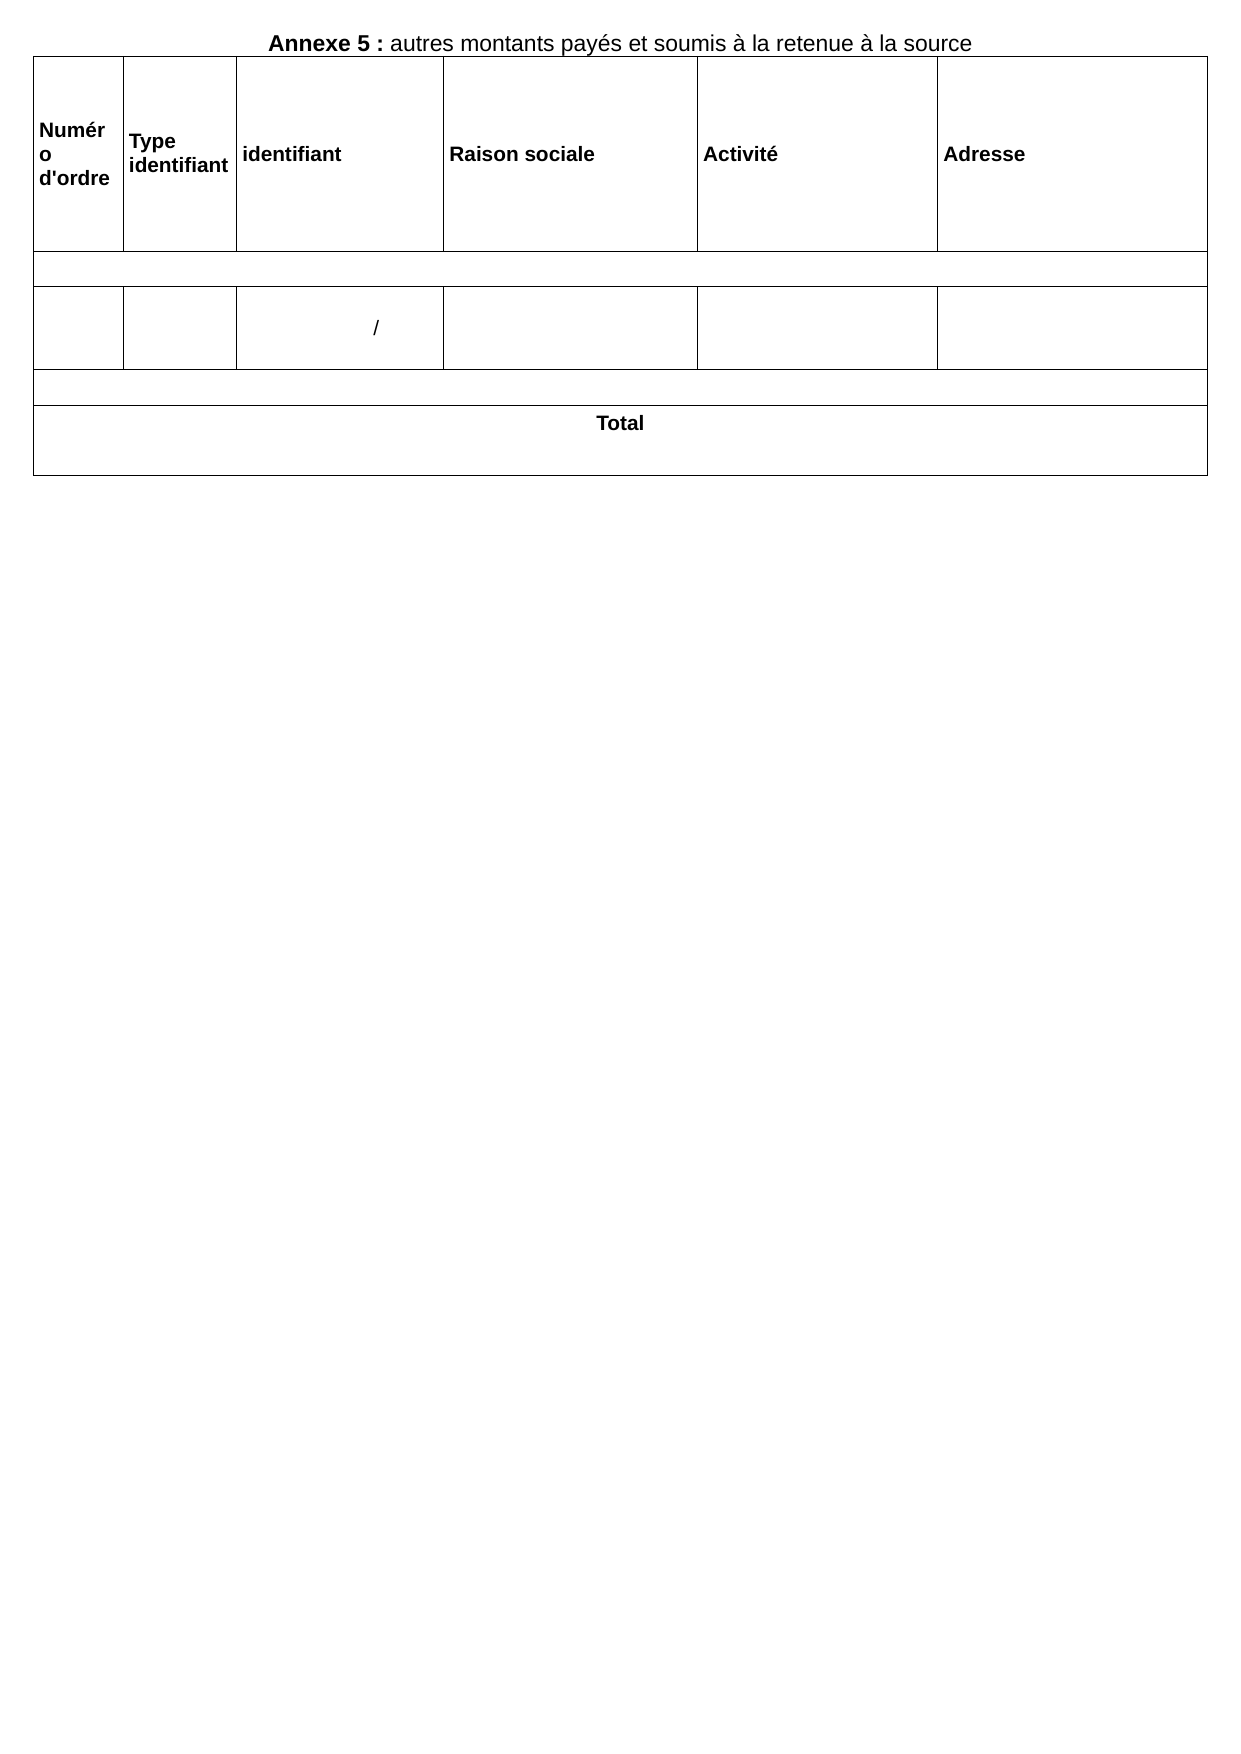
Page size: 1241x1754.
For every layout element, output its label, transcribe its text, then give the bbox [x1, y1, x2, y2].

table_header Activité [698, 57, 937, 251]
table_header Adresse [938, 57, 1207, 251]
table_cell <line.party.identifiers[0].vat_number>/<line.party.identifiers[0].code_tva>/<line.party.code_categorie>/<line.party.etablissement> [237, 287, 443, 369]
table_cell Total [34, 406, 1207, 475]
text Annexe 5 : autres montants payés et soumis à la retenue à la source [29, 29, 1211, 56]
table_cell <format_address(line.party.addresses[0])> [938, 287, 1207, 369]
table_cell <for each="line in declaration.annexe5_lines"> [34, 252, 1207, 286]
table_cell <(line.party.identifiers[0].nature_identifiant=='mf' and '1') or (line.party.nature_identifiant=='cin' and '2') or (line.party.nature_identifiant=='carte de sejour' and '3') or (line.party.nature_identifiant=='ni domoicilie ni etabli' and '4')> [124, 287, 236, 369]
table_cell <line.party.name> [444, 287, 697, 369]
table_cell <line.party.identifiers[0].activite> [698, 287, 937, 369]
table_cell <line.ordre> [34, 287, 123, 369]
table_header Raison sociale [444, 57, 697, 251]
table_cell </for> [34, 370, 1207, 404]
table_header Numéro d'ordre [34, 57, 123, 251]
table_header Type identifiant [124, 57, 236, 251]
table_header identifiant [237, 57, 443, 251]
